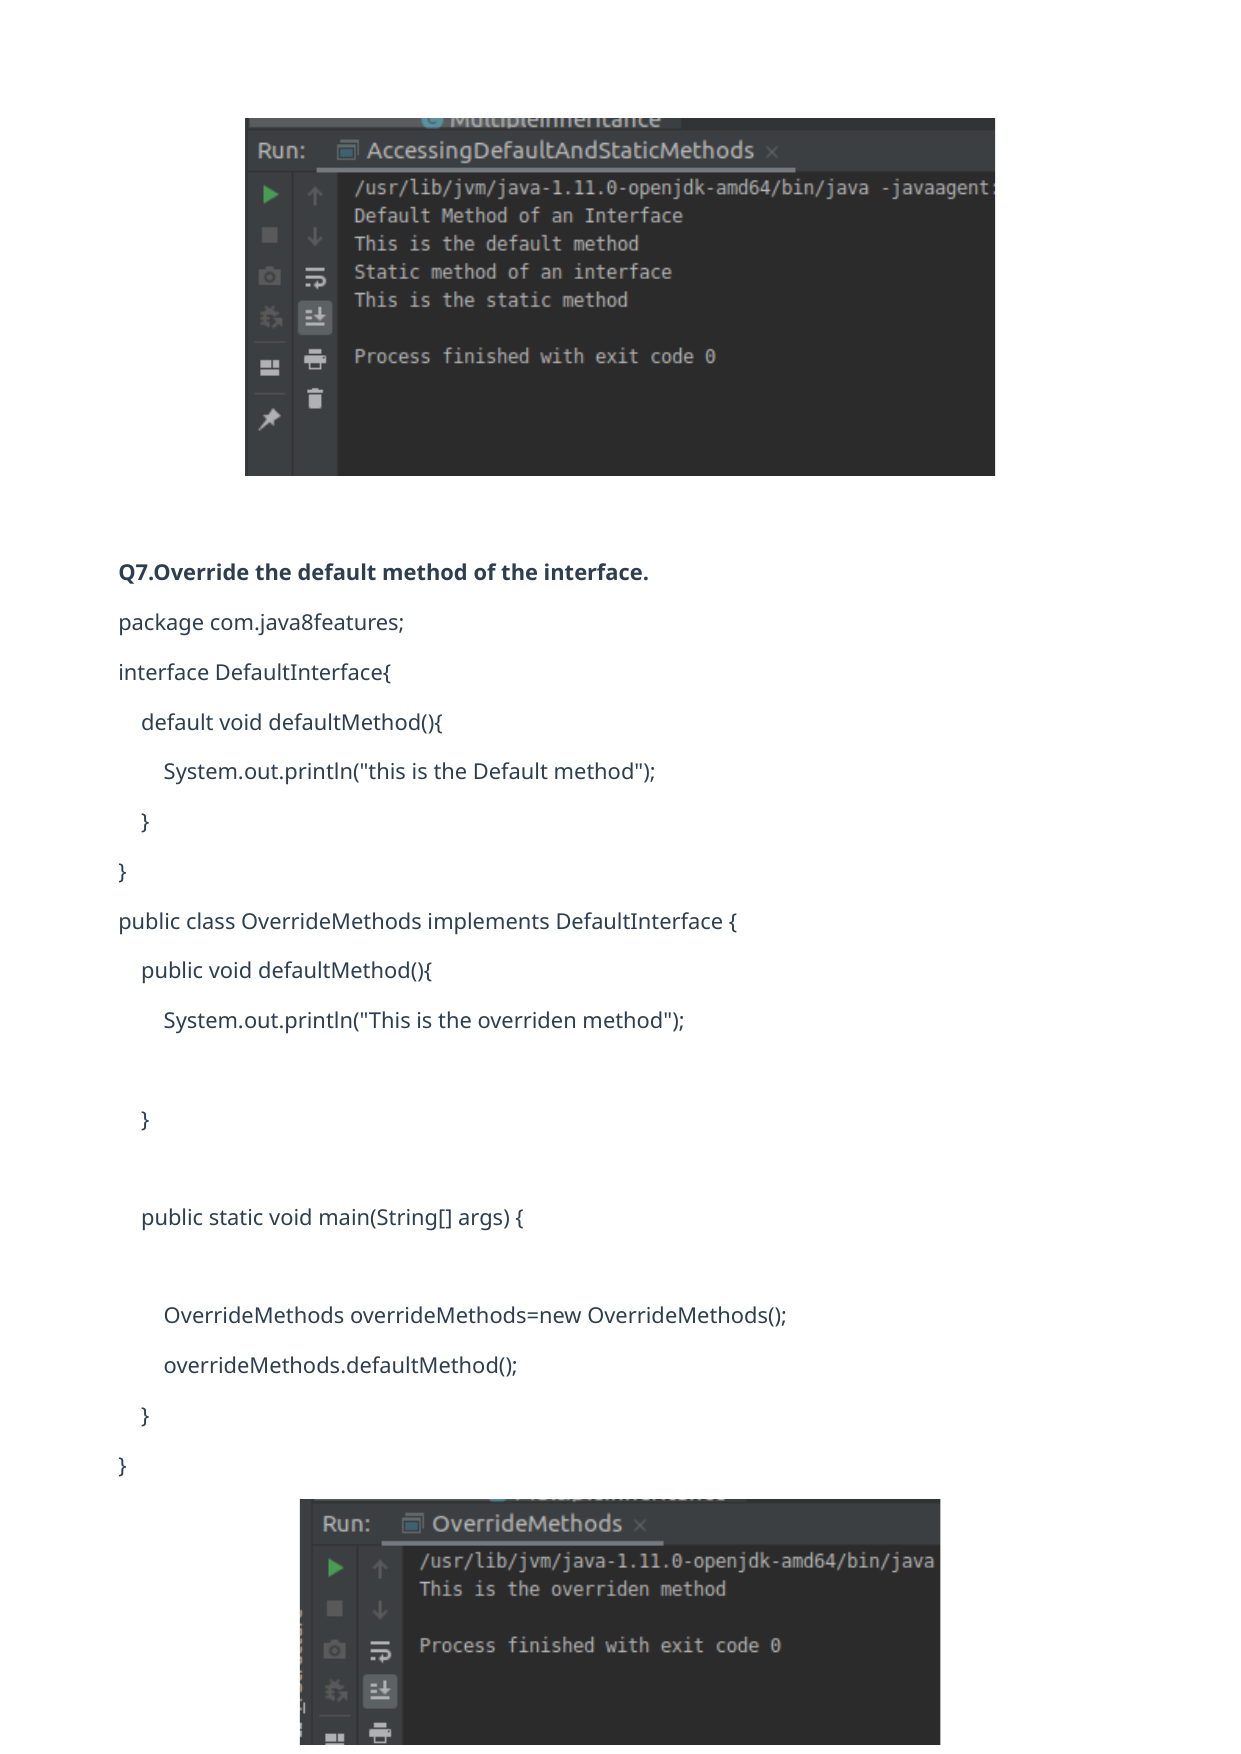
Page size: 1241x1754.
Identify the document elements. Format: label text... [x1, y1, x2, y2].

text public static void main(String[] args) { [118, 1202, 1122, 1232]
text overrideMethods.defaultMethod(); [118, 1350, 1122, 1380]
text System.out.println("this is the Default method"); [118, 756, 1122, 786]
picture [245, 118, 995, 476]
picture [299, 1499, 941, 1745]
text public void defaultMethod(){ [118, 955, 1122, 985]
text } [118, 1104, 1122, 1133]
text public class OverrideMethods implements DefaultInterface { [118, 906, 1122, 935]
text interface DefaultInterface{ [118, 657, 1122, 686]
text } [118, 856, 1122, 886]
text } [118, 806, 1122, 836]
text OverrideMethods overrideMethods=new OverrideMethods(); [118, 1301, 1122, 1330]
text } [118, 1450, 1122, 1480]
text Q7.Override the default method of the interface. [118, 557, 1122, 587]
text default void defaultMethod(){ [118, 706, 1122, 736]
text System.out.println("This is the overriden method"); [118, 1005, 1122, 1035]
text package com.java8features; [118, 607, 1122, 637]
text } [118, 1400, 1122, 1430]
